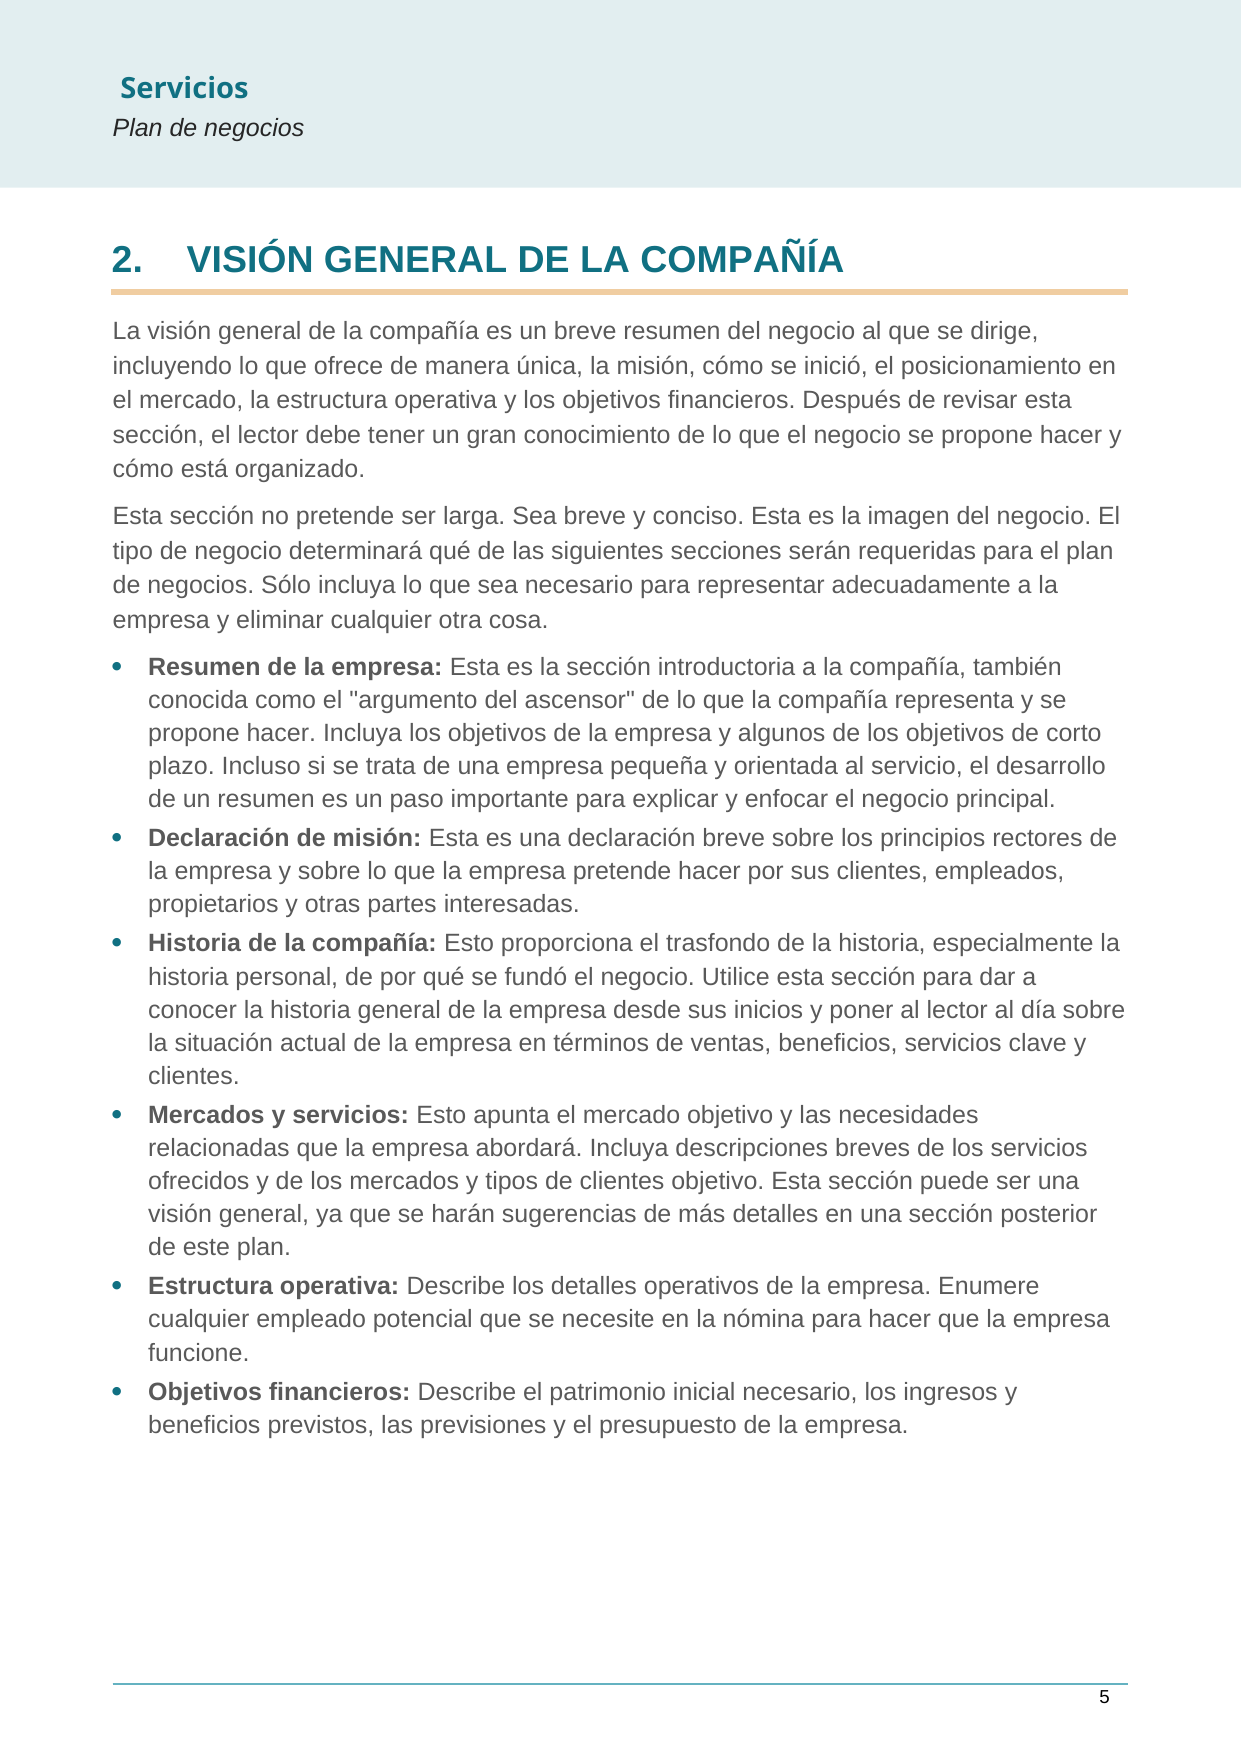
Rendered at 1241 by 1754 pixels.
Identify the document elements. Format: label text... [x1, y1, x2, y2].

list Resumen de la empresa: Esta es la sección introductoria a la compañía, también conocida como el "argumento del ascensor" de lo que la compañía representa y se propone hacer. Incluya los objetivos de la empresa y algunos de los objetivos de corto plazo. Incluso si se trata de una empresa pequeña y orientada al servicio, el desarrollo de un resumen es un paso importante para explicar y enfocar el negocio principal. [112, 652, 1128, 812]
list Objetivos financieros: Describe el patrimonio inicial necesario, los ingresos y beneficios previstos, las previsiones y el presupuesto de la empresa. [112, 1377, 1128, 1439]
list Mercados y servicios: Esto apunta el mercado objetivo y las necesidades relacionadas que la empresa abordará. Incluya descripciones breves de los servicios ofrecidos y de los mercados y tipos de clientes objetivo. Esta sección puede ser una visión general, ya que se harán sugerencias de más detalles en una sección posterior de este plan. [112, 1100, 1128, 1261]
list Estructura operativa: Describe los detalles operativos de la empresa. Enumere cualquier empleado potencial que se necesite en la nómina para hacer que la empresa funcione. [112, 1271, 1128, 1366]
list Historia de la compañía: Esto proporciona el trasfondo de la historia, especialmente la historia personal, de por qué se fundó el negocio. Utilice esta sección para dar a conocer la historia general de la empresa desde sus inicios y poner al lector al día sobre la situación actual de la empresa en términos de ventas, beneficios, servicios clave y clientes. [112, 928, 1128, 1089]
text La visión general de la compañía es un breve resumen del negocio al que se dirige, incluyendo lo que ofrece de manera única, la misión, cómo se inició, el posicionamiento en el mercado, la estructura operativa y los objetivos financieros. Después de revisar esta sección, el lector debe tener un gran conocimiento de lo que el negocio se propone hacer y cómo está organizado. [112, 316, 1128, 483]
list Declaración de misión: Esta es una declaración breve sobre los principios rectores de la empresa y sobre lo que la empresa pretende hacer por sus clientes, empleados, propietarios y otras partes interesadas. [112, 823, 1128, 918]
text Esta sección no pretende ser larga. Sea breve y conciso. Esta es la imagen del negocio. El tipo de negocio determinará qué de las siguientes secciones serán requeridas para el plan de negocios. Sólo incluya lo que sea necesario para representar adecuadamente a la empresa y eliminar cualquier otra cosa. [112, 501, 1128, 633]
subtitle Visión general de la compañía [111, 237, 1128, 289]
